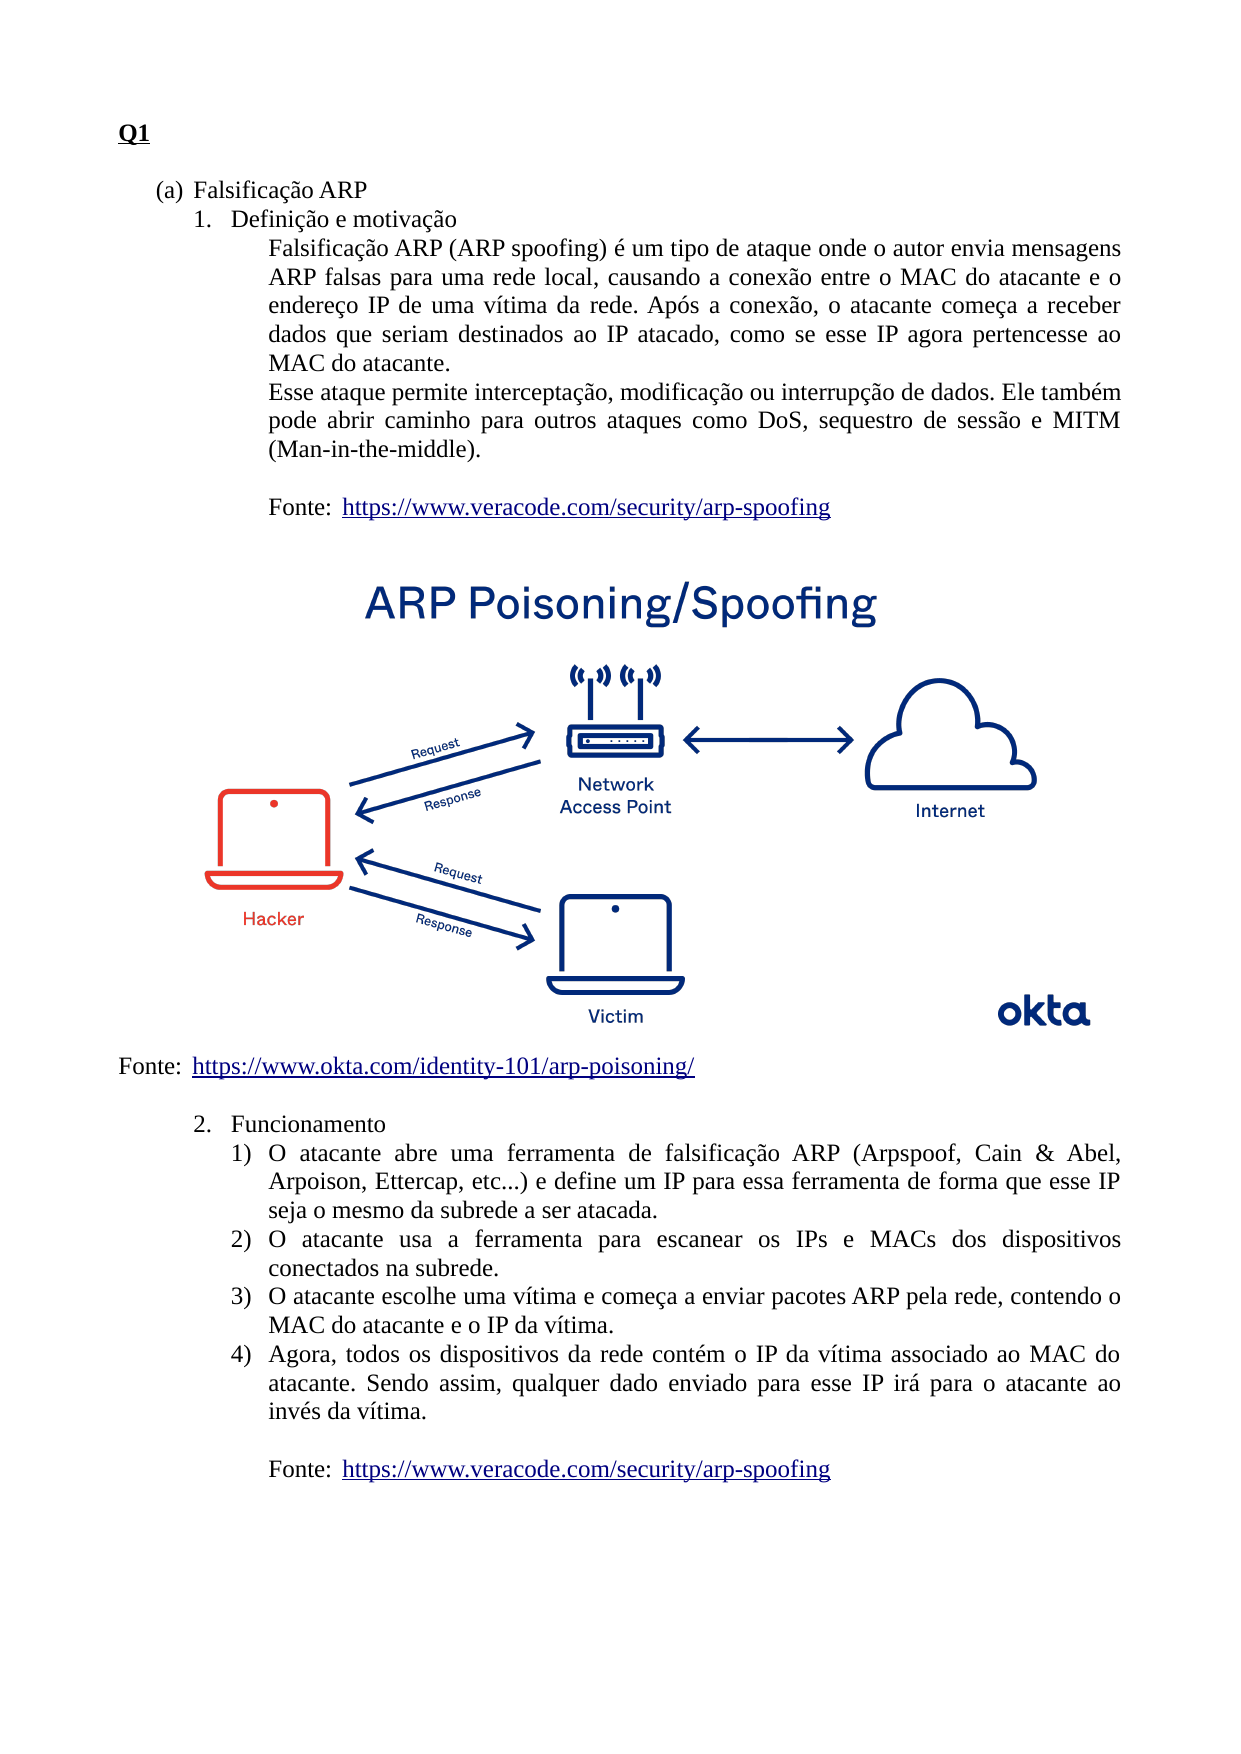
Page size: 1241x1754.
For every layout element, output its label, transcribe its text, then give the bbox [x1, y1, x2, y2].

list Falsificação ARP (ARP spoofing) é um tipo de ataque onde o autor envia mensagens ARP falsas para uma rede local, causando a conexão entre o MAC do atacante e o endereço IP de uma vítima da rede. Após a conexão, o atacante começa a receber dados que seriam destinados ao IP atacado, como se esse IP agora pertencesse ao MAC do atacante. [231, 233, 1122, 377]
picture [118, 549, 1123, 1052]
text Fonte: https://www.okta.com/identity-101/arp-poisoning/ [118, 1052, 1122, 1080]
text Q1 [118, 118, 1122, 147]
list Falsificação ARP [156, 176, 1122, 204]
list Fonte: https://www.veracode.com/security/arp-spoofing [231, 1454, 1122, 1483]
list Esse ataque permite interceptação, modificação ou interrupção de dados. Ele também pode abrir caminho para outros ataques como DoS, sequestro de sessão e MITM (Man-in-the-middle). [231, 377, 1122, 463]
list Fonte: https://www.veracode.com/security/arp-spoofing [231, 492, 1122, 521]
list Definição e motivação [193, 204, 1122, 233]
list O atacante escolhe uma vítima e começa a enviar pacotes ARP pela rede, contendo o MAC do atacante e o IP da vítima. [231, 1281, 1122, 1339]
list O atacante usa a ferramenta para escanear os IPs e MACs dos dispositivos conectados na subrede. [231, 1224, 1122, 1281]
list O atacante abre uma ferramenta de falsificação ARP (Arpspoof, Cain & Abel, Arpoison, Ettercap, etc...) e define um IP para essa ferramenta de forma que esse IP seja o mesmo da subrede a ser atacada. [231, 1138, 1122, 1224]
list Agora, todos os dispositivos da rede contém o IP da vítima associado ao MAC do atacante. Sendo assim, qualquer dado enviado para esse IP irá para o atacante ao invés da vítima. [231, 1339, 1122, 1425]
list Funcionamento [193, 1109, 1122, 1138]
